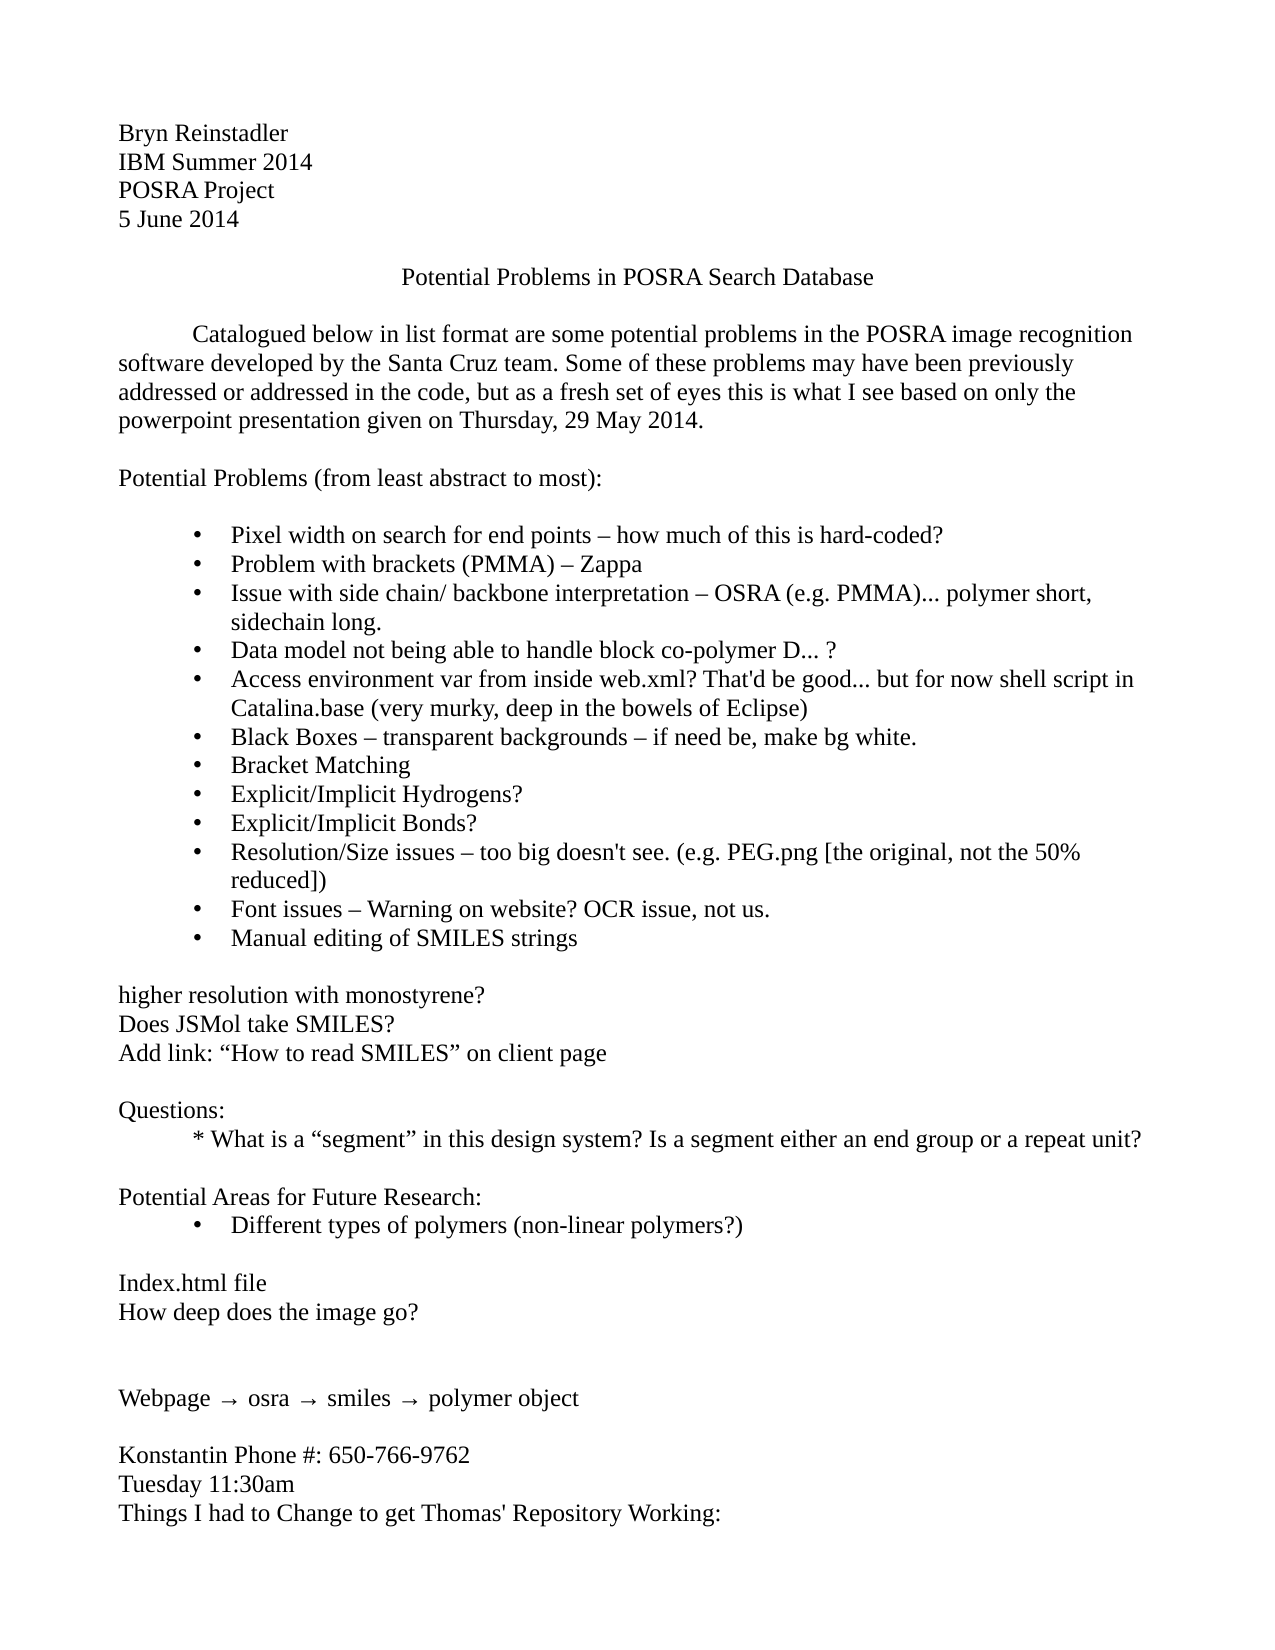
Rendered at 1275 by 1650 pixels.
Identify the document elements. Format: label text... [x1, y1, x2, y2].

text Add link: “How to read SMILES” on client page [118, 1038, 1157, 1067]
text higher resolution with monostyrene? [118, 981, 1157, 1009]
list Problem with brackets (PMMA) – Zappa [193, 549, 1157, 578]
list Font issues – Warning on website? OCR issue, not us. [193, 894, 1157, 923]
text * What is a “segment” in this design system? Is a segment either an end group or a repeat unit? [118, 1124, 1157, 1153]
text Questions: [118, 1096, 1157, 1124]
list Resolution/Size issues – too big doesn't see. (e.g. PEG.png [the original, not the 50% reduced]) [193, 837, 1157, 894]
text Potential Problems (from least abstract to most): [118, 463, 1157, 492]
text POSRA Project [118, 176, 1157, 204]
list Access environment var from inside web.xml? That'd be good... but for now shell script in Catalina.base (very murky, deep in the bowels of Eclipse) [193, 664, 1157, 722]
text Things I had to Change to get Thomas' Repository Working: [118, 1498, 1157, 1527]
text Webpage → osra → smiles → polymer object [118, 1383, 1157, 1412]
list Bracket Matching [193, 751, 1157, 779]
list Different types of polymers (non-linear polymers?) [193, 1211, 1157, 1239]
list Black Boxes – transparent backgrounds – if need be, make bg white. [193, 722, 1157, 751]
text Potential Problems in POSRA Search Database [118, 262, 1157, 291]
text 5 June 2014 [118, 204, 1157, 233]
list Explicit/Implicit Hydrogens? [193, 779, 1157, 808]
text How deep does the image go? [118, 1297, 1157, 1326]
text Potential Areas for Future Research: [118, 1182, 1157, 1211]
list Pixel width on search for end points – how much of this is hard-coded? [193, 521, 1157, 549]
text Index.html file [118, 1268, 1157, 1297]
text IBM Summer 2014 [118, 147, 1157, 176]
list Issue with side chain/ backbone interpretation – OSRA (e.g. PMMA)... polymer short, sidechain long. [193, 578, 1157, 636]
text Does JSMol take SMILES? [118, 1009, 1157, 1038]
list Explicit/Implicit Bonds? [193, 808, 1157, 837]
list Data model not being able to handle block co-polymer D... ? [193, 636, 1157, 664]
text Tuesday 11:30am [118, 1469, 1157, 1498]
text Bryn Reinstadler [118, 118, 1157, 147]
list Manual editing of SMILES strings [193, 923, 1157, 952]
text Konstantin Phone #: 650-766-9762 [118, 1441, 1157, 1469]
text Catalogued below in list format are some potential problems in the POSRA image recognition software developed by the Santa Cruz team. Some of these problems may have been previously addressed or addressed in the code, but as a fresh set of eyes this is what I see based on only the powerpoint presentation given on Thursday, 29 May 2014. [118, 319, 1157, 434]
